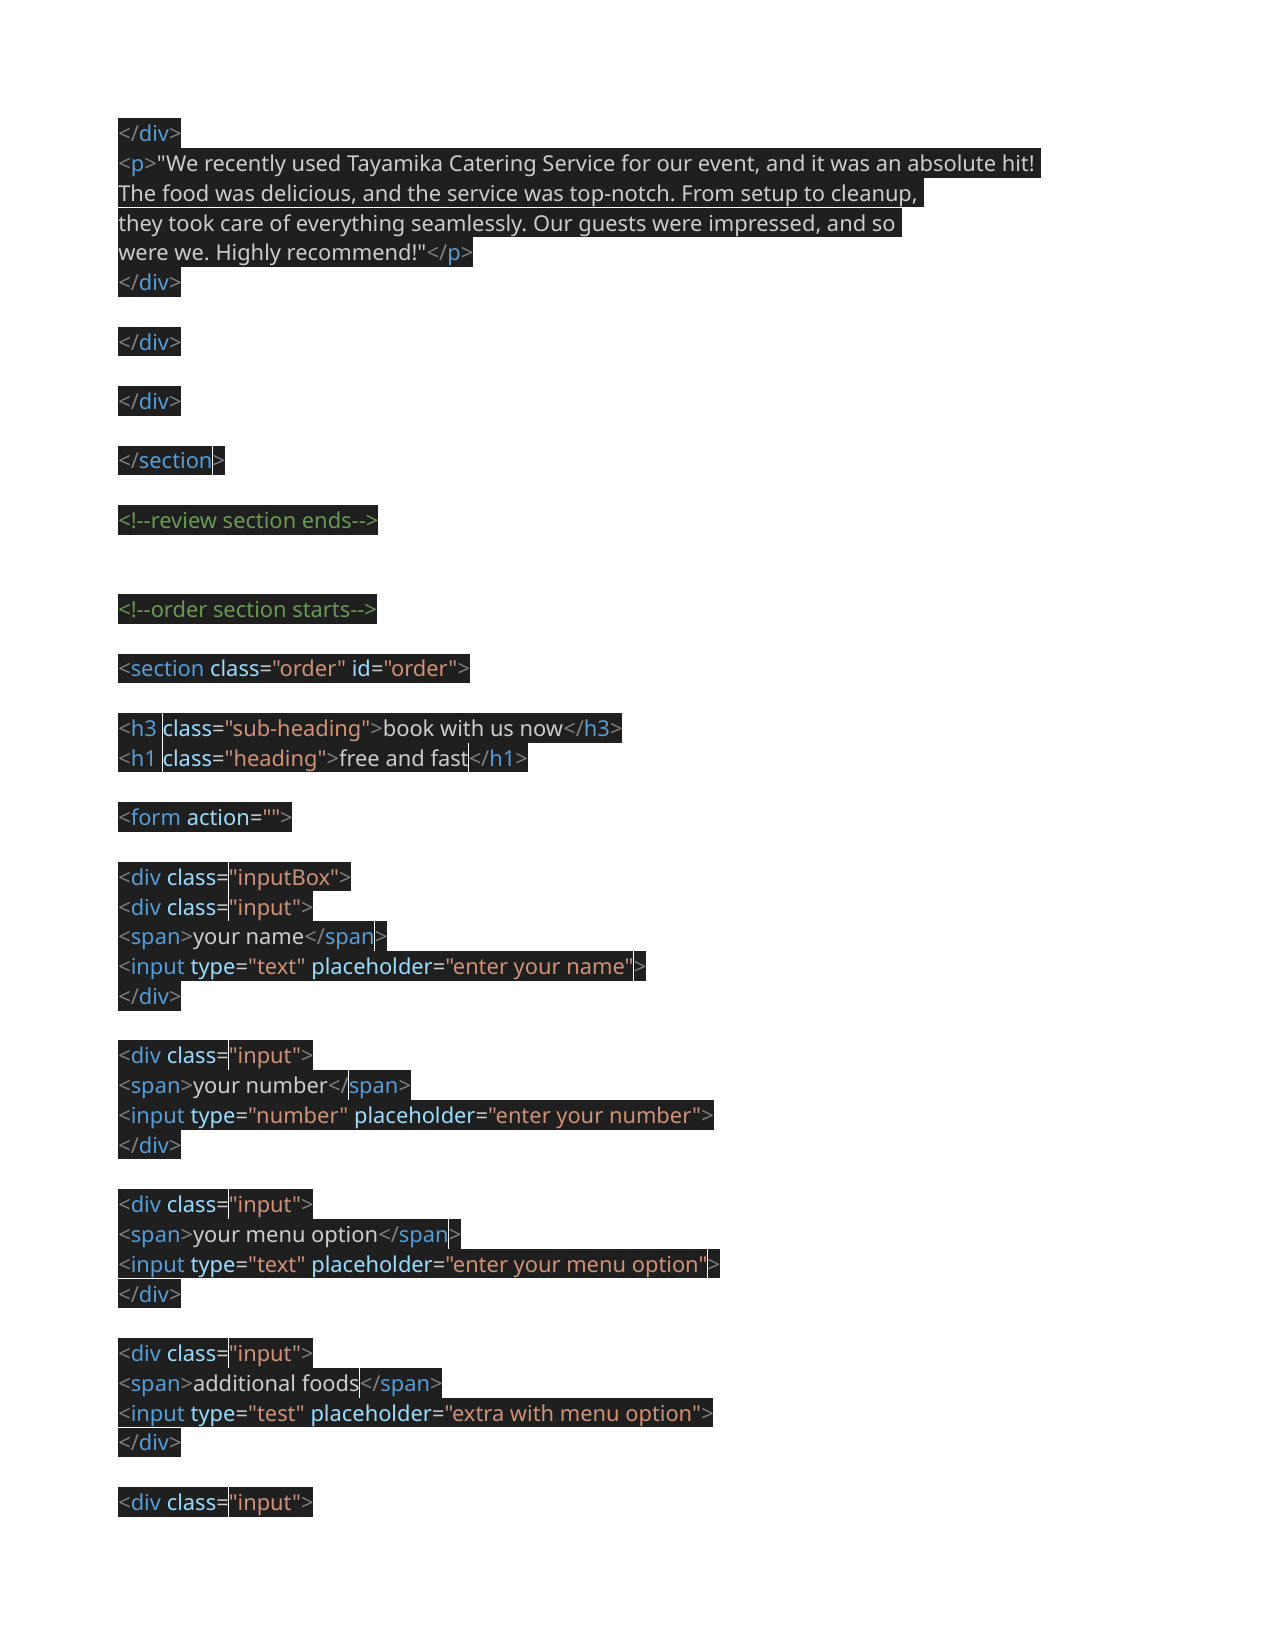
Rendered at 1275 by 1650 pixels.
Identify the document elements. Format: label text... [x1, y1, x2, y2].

text <h1 class="heading">free and fast</h1> [118, 743, 1157, 772]
text </div> [118, 1130, 1157, 1159]
text <div class="input"> [118, 1487, 1157, 1517]
text <div class="input"> [118, 1338, 1157, 1368]
text <span>additional foods</span> [118, 1368, 1157, 1398]
text The food was delicious, and the service was top-notch. From setup to cleanup, [118, 178, 1157, 207]
text </section> [118, 446, 1157, 475]
text <div class="input"> [118, 1040, 1157, 1070]
text <p>"We recently used Tayamika Catering Service for our event, and it was an absolute hit! [118, 148, 1157, 178]
text were we. Highly recommend!"</p> [118, 237, 1157, 267]
text <input type="text" placeholder="enter your menu option"> [118, 1249, 1157, 1278]
text </div> [118, 327, 1157, 356]
text <h3 class="sub-heading">book with us now</h3> [118, 713, 1157, 743]
text <!--review section ends--> [118, 505, 1157, 535]
text <!--order section starts--> [118, 594, 1157, 624]
text <div class="inputBox"> [118, 862, 1157, 891]
text <span>your name</span> [118, 921, 1157, 951]
text </div> [118, 981, 1157, 1011]
text <div class="input"> [118, 891, 1157, 921]
text <input type="test" placeholder="extra with menu option"> [118, 1398, 1157, 1427]
text <section class="order" id="order"> [118, 653, 1157, 683]
text <div class="input"> [118, 1189, 1157, 1219]
text </div> [118, 1427, 1157, 1457]
text they took care of everything seamlessly. Our guests were impressed, and so [118, 207, 1157, 237]
text </div> [118, 1278, 1157, 1308]
text <span>your menu option</span> [118, 1219, 1157, 1249]
text <input type="text" placeholder="enter your name"> [118, 951, 1157, 981]
text </div> [118, 386, 1157, 416]
text <input type="number" placeholder="enter your number"> [118, 1100, 1157, 1130]
text </div> [118, 118, 1157, 148]
text <form action=""> [118, 802, 1157, 832]
text </div> [118, 267, 1157, 297]
text <span>your number</span> [118, 1070, 1157, 1100]
